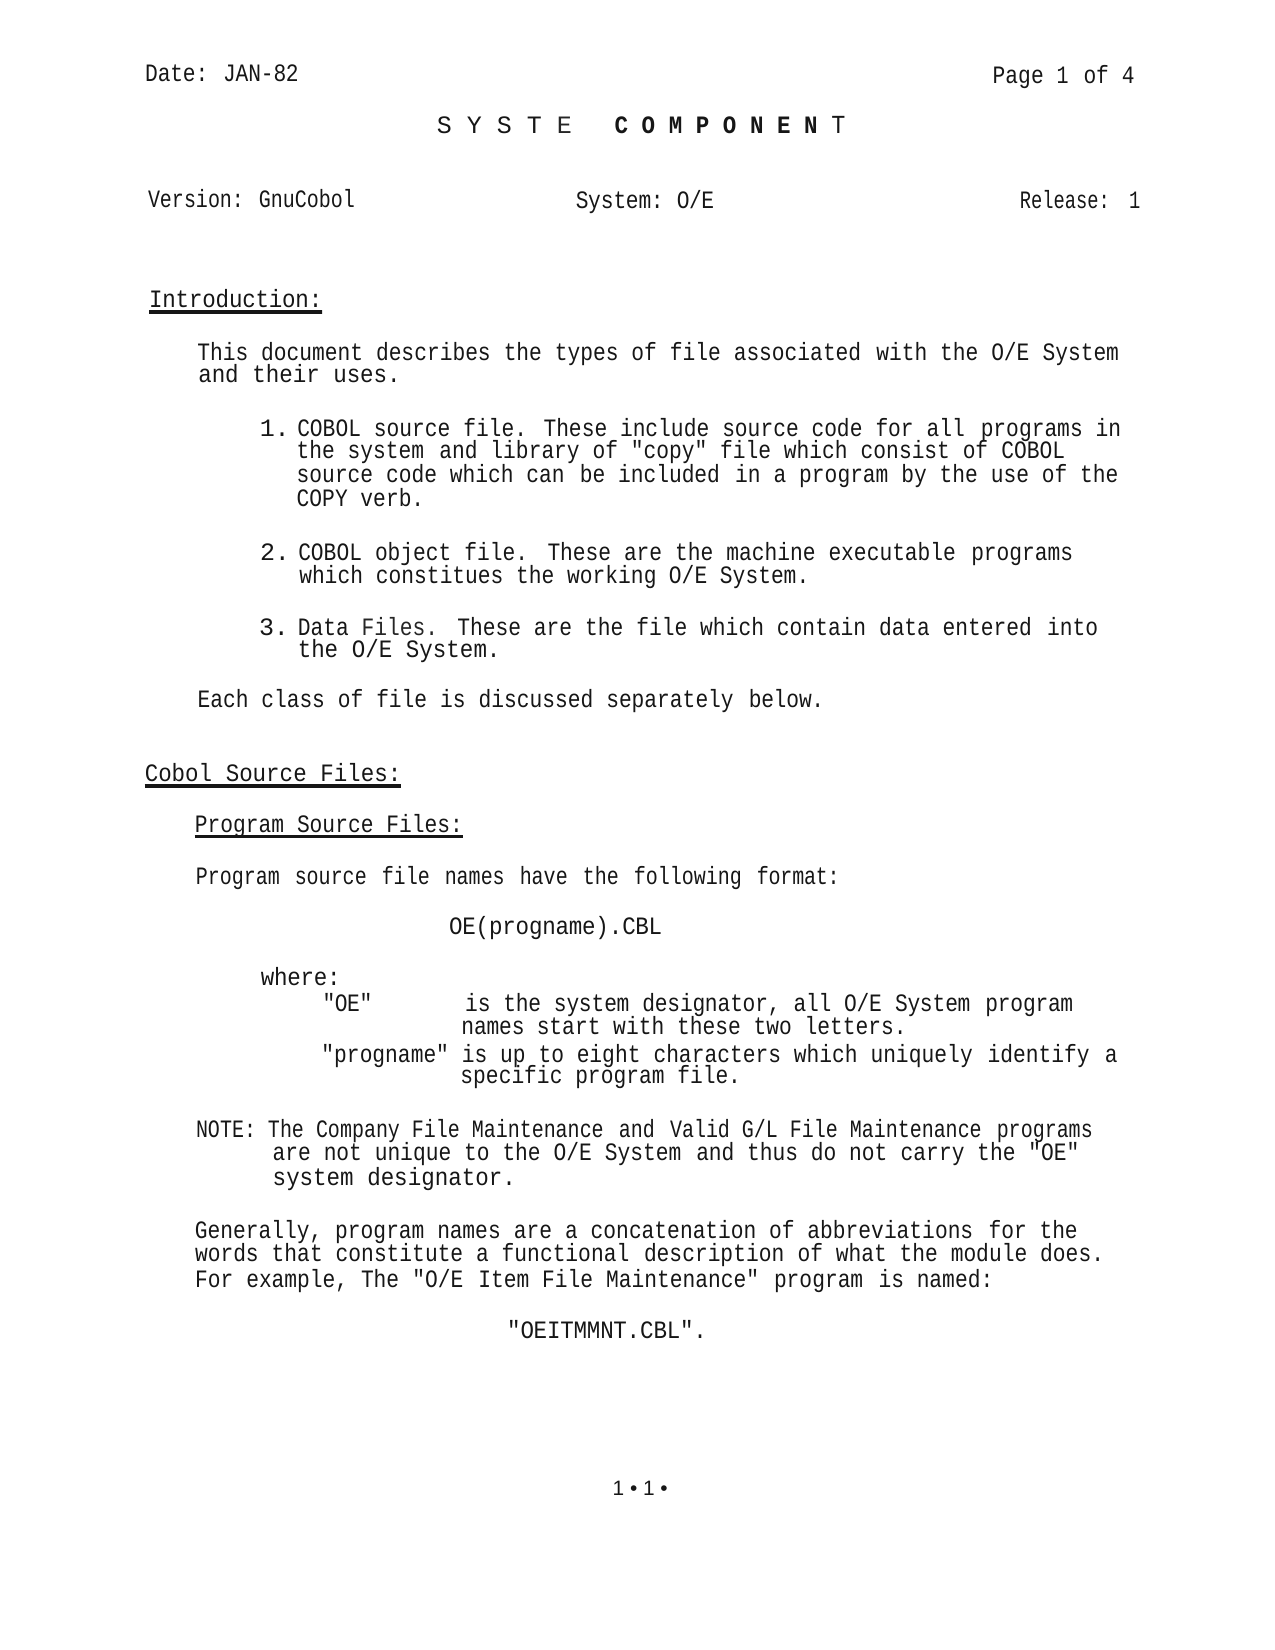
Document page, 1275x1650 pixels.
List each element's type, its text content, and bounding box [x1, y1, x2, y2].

text "OE" is the system designator, all O/E System program names start with these two letters. [322, 991, 1144, 1042]
text NOTE: The Company File Maintenance and Valid G/L File Maintenance programs are not unique to the O/E System and thus do not carry the "OE" system designator. [196, 1117, 1135, 1192]
text "progname" is up to eight characters which uniquely identify a specific program file. [321, 1043, 1154, 1091]
text Each class of file is discussed separately below. [197, 687, 1154, 715]
list Data Files. These are the file which contain data entered into the O/E System. [259, 616, 1107, 665]
list COBOL source file. These include source code for all programs in the system and library of "copy" file which consist of COBOL source code which can be included in a program by the use of the COPY verb. [259, 417, 1131, 514]
text OE(progname).CBL [449, 913, 1154, 942]
text This document describes the types of file associated with the O/E System and their uses. [197, 341, 1144, 389]
text Version: GnuCobol System: O/E Release: 1 [148, 186, 1154, 216]
subtitle "OEITMMNT.CBL". [133, 1318, 1080, 1346]
list COBOL object file. These are the machine executable programs which constitues the working O/E System. [260, 540, 1081, 591]
text Program source file names have the following format: [196, 863, 1154, 892]
text Introduction: [149, 287, 1154, 315]
text where: [261, 964, 1154, 991]
text Generally, program names are a concatenation of abbreviations for the words that constitute a functional description of what the module does. For example, The "O/E Item File Maintenance" program is named: [194, 1218, 1104, 1294]
text Cobol Source Files: Program Source Files: [144, 761, 485, 840]
